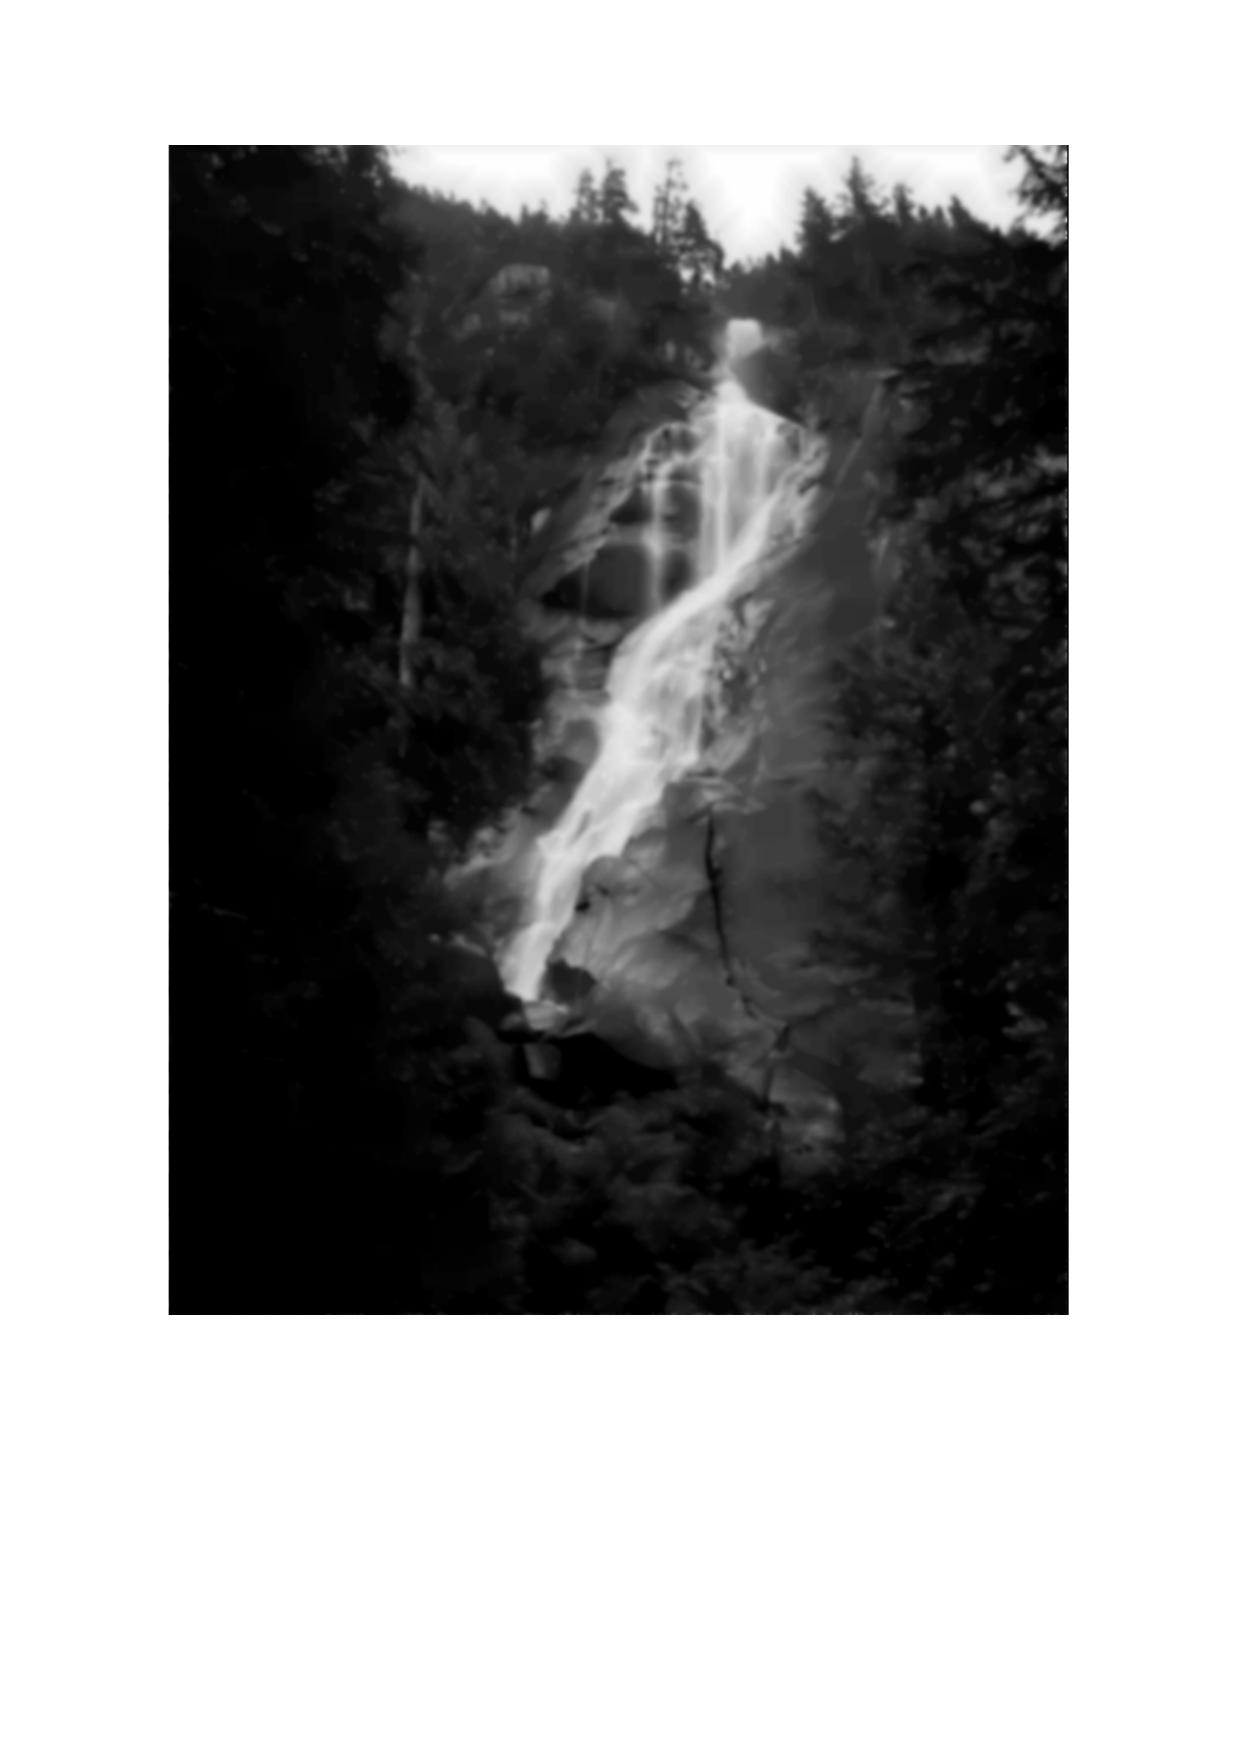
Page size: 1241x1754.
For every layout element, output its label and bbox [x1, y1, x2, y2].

picture [168, 145, 1069, 1315]
